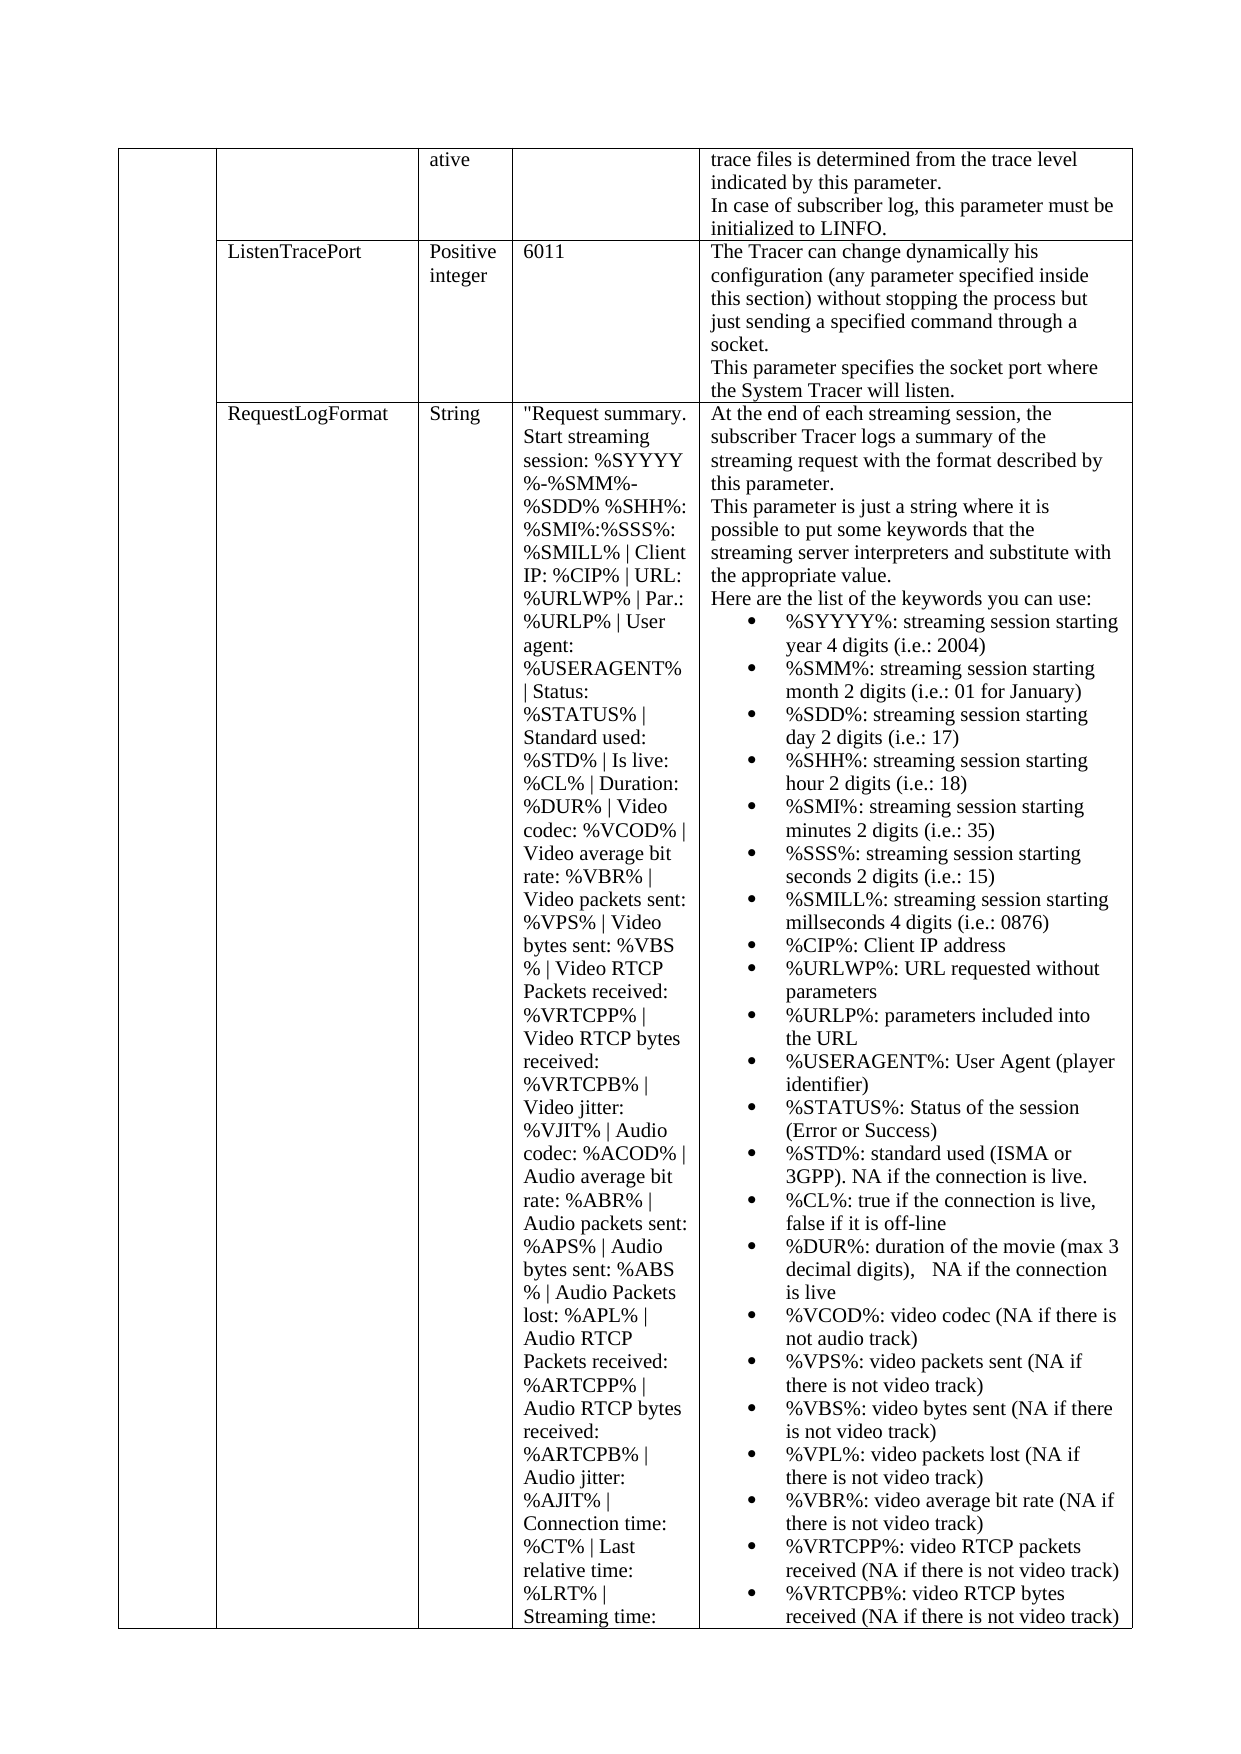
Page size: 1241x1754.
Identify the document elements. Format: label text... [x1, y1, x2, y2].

table_cell "Request summary. Start streaming session: %SYYYY%-%SMM%-%SDD% %SHH%:%SMI%:%SSS%:%SMILL% | Client IP: %CIP% | URL: %URLWP% | Par.: %URLP% | User agent: %USERAGENT% | Status: %STATUS% | Standard used: %STD% | Is live: %CL% | Duration: %DUR% | Video codec: %VCOD% | Video average bit rate: %VBR% | Video packets sent: %VPS% | Video bytes sent: %VBS% | Video RTCP Packets received: %VRTCPP% | Video RTCP bytes received: %VRTCPB% | Video jitter: %VJIT% | Audio codec: %ACOD% | Audio average bit rate: %ABR% | Audio packets sent: %APS% | Audio bytes sent: %ABS% | Audio Packets lost: %APL% | Audio RTCP Packets received: %ARTCPP% | Audio RTCP bytes received: %ARTCPB% | Audio jitter: %AJIT% | Connection time: %CT% | Last relative time: %LRT% | Streaming time: [513, 403, 699, 1628]
table_cell ListenTracePort [217, 241, 418, 402]
table_cell String [419, 403, 512, 1628]
table_cell trace files is determined from the trace level indicated by this parameter. In case of subscriber log, this parameter must be initialized to LINFO. [700, 149, 1132, 240]
table_cell Positive integer [419, 241, 512, 402]
table_cell [119, 149, 216, 1628]
table_cell [513, 149, 699, 240]
table_cell RequestLogFormat [217, 403, 418, 1628]
table_cell At the end of each streaming session, the subscriber Tracer logs a summary of the streaming request with the format described by this parameter. This parameter is just a string where it is possible to put some keywords that the streaming server interpreters and substitute with the appropriate value. Here are the list of the keywords you can use: %SYYYY%: streaming session starting year 4 digits (i.e.: 2004) %SMM%: streaming session starting month 2 digits (i.e.: 01 for January) %SDD%: streaming session starting day 2 digits (i.e.: 17) %SHH%: streaming session starting hour 2 digits (i.e.: 18) %SMI% : streaming session starting minutes 2 digits (i.e.: 35) %SSS%: streaming session starting seconds 2 digits (i.e.: 15) %SMILL%: streaming session starting millseconds 4 digits (i.e.: 0876) %CIP%: Client IP address %URLWP%: URL requested without parameters %URLP%: parameters included into the URL %USERAGENT%: User Agent (player identifier) %STATUS%: Status of the session (Error or Success) %STD%: standard used (ISMA or 3GPP). NA if the connection is live. %CL%: true if the connection is live, false if it is off-line %DUR%: duration of the movie (max 3 decimal digits), NA if the connection is live %VCOD%: video codec (NA if there is not audio track) %VPS%: video packets sent (NA if there is not video track) %VBS%: video bytes sent (NA if there is not video track) %VPL%: video packets lost (NA if there is not video track) %VBR%: video average bit rate (NA if there is not video track) %VRTCPP%: video RTCP packets received (NA if there is not video track) %VRTCPB%: video RTCP bytes received (NA if there is not video track) %VJIT%: video jitter (NA if there is not video track) %ACOD%: audio codec (NA if there is not audio track) %APS%: audio packets sent (NA if there is not audio track) %ABS%: audio bytes sent (NA if there is not audio track) %APL%: audio packets lost (NA if there is not audio track) %ABR%: audio average bit rate (NA if there is not audio track) %ARTCPP%: video RTCP packets received (NA if there is not video track) %ARTCPB%: video RTCP bytes received (NA if there is not video track) %AJIT%: audio jitter (NA if there is not video track) %CT%: connection time (in seconds) starting with the acception of the client connection and finishing when the connection goes down %LRT%: last relative time of the clip. NA if the connection is live %STREAMTIME%: seconds of streaming (playing state) without PAUSE periods %AUTHORIZATIONMESSAGE%: message or error returned by the authorization servlet [700, 403, 1132, 1628]
table_cell 6011 [513, 241, 699, 402]
table_cell [217, 149, 418, 240]
table_cell The Tracer can change dynamically his configuration (any parameter specified inside this section) without stopping the process but just sending a specified command through a socket. This parameter specifies the socket port where the System Tracer will listen. [700, 241, 1132, 402]
table_cell ative [419, 149, 512, 240]
